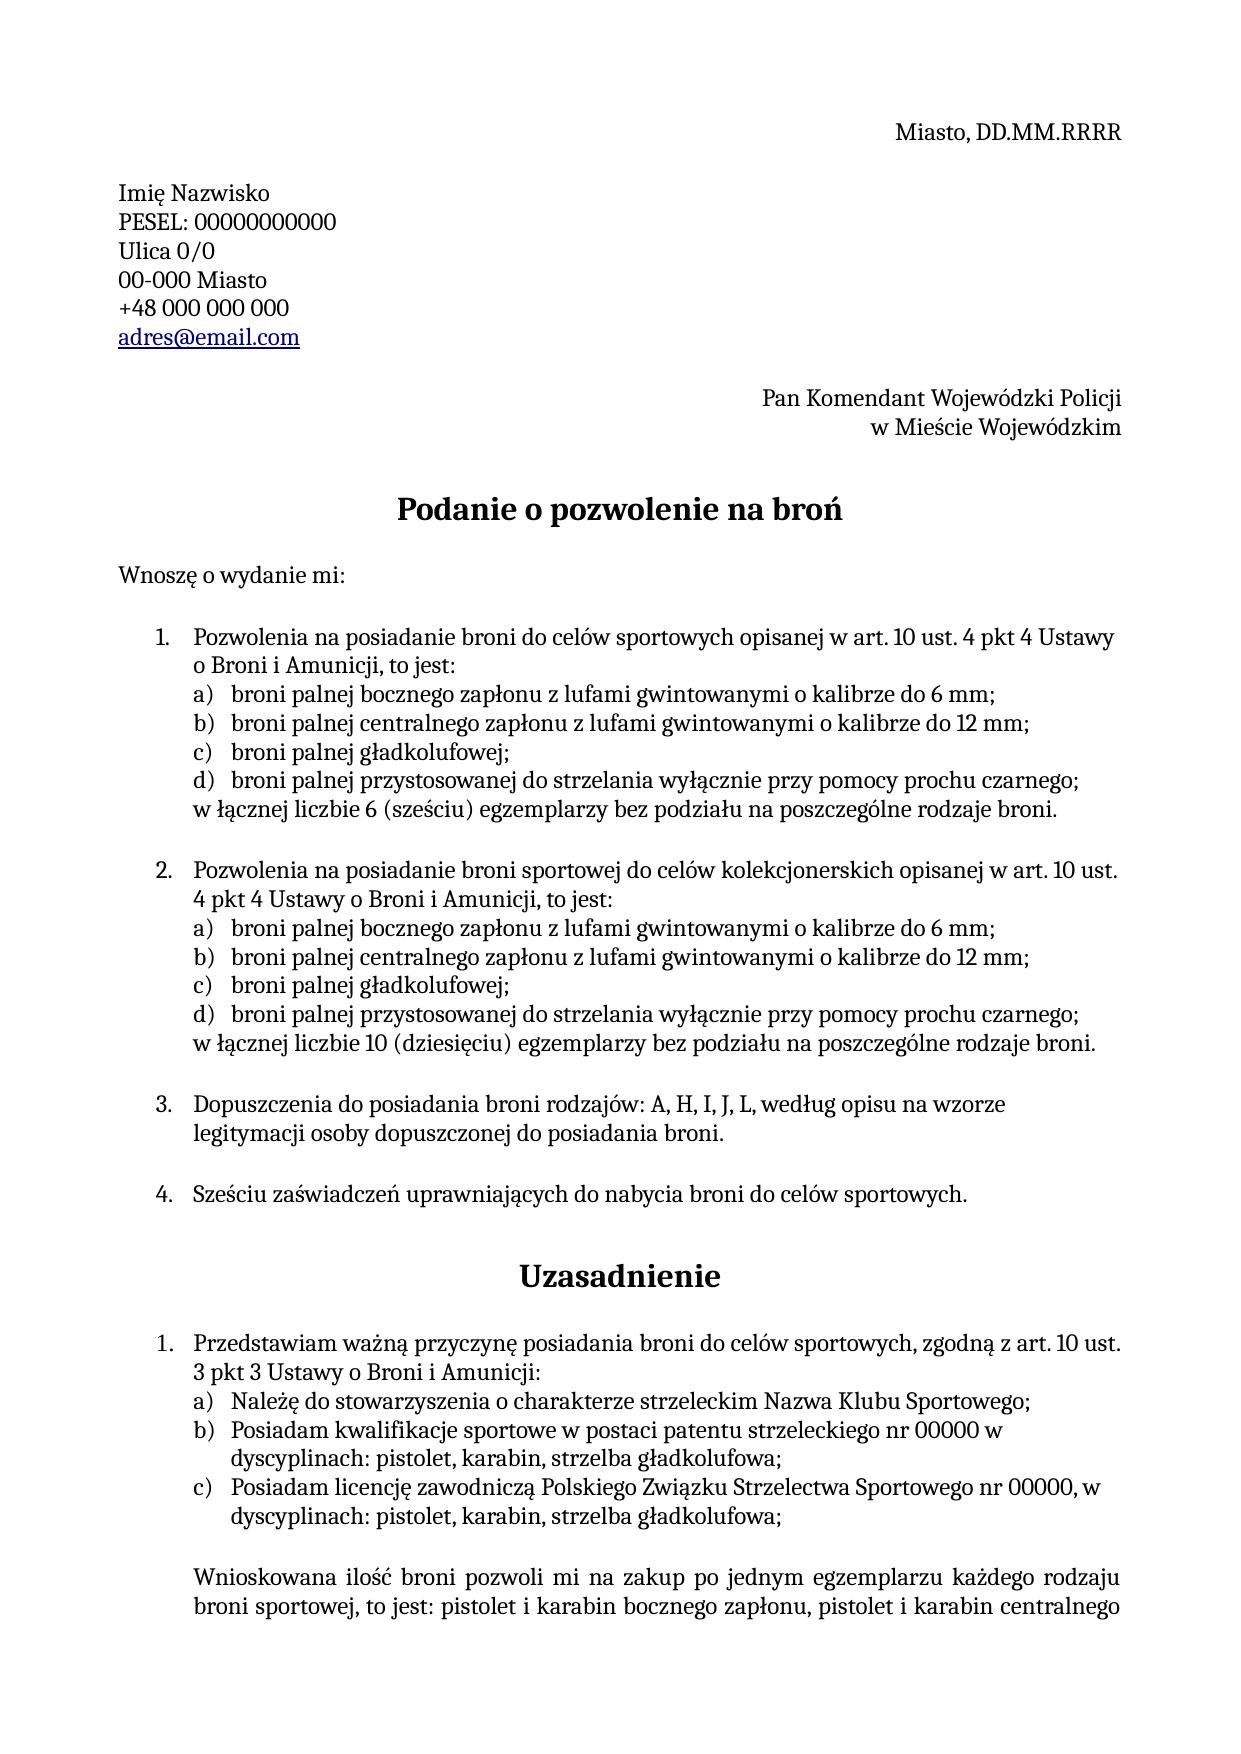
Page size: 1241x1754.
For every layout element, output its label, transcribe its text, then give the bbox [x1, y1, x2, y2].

list broni palnej przystosowanej do strzelania wyłącznie przy pomocy prochu czarnego; [193, 766, 1122, 795]
list Posiadam licencję zawodniczą Polskiego Związku Strzelectwa Sportowego nr 00000, w dyscyplinach: pistolet, karabin, strzelba gładkolufowa; [193, 1473, 1122, 1531]
list broni palnej przystosowanej do strzelania wyłącznie przy pomocy prochu czarnego; [193, 1000, 1122, 1029]
list Posiadam kwalifikacje sportowe w postaci patentu strzeleckiego nr 00000 w dyscyplinach: pistolet, karabin, strzelba gładkolufowa; [193, 1416, 1122, 1473]
text Uzasadnienie [118, 1258, 1122, 1296]
list broni palnej gładkolufowej; [193, 738, 1122, 766]
list Sześciu zaświadczeń uprawniających do nabycia broni do celów sportowych. [156, 1180, 1122, 1209]
text Imię Nazwisko PESEL: 00000000000 Ulica 0/0 00-000 Miasto +48 000 000 000 adres@email.com [118, 179, 1122, 352]
list broni palnej bocznego zapłonu z lufami gwintowanymi o kalibrze do 6 mm; [193, 914, 1122, 943]
text Podanie o pozwolenie na broń [118, 491, 1122, 529]
list broni palnej bocznego zapłonu z lufami gwintowanymi o kalibrze do 6 mm; [193, 680, 1122, 709]
list Pozwolenia na posiadanie broni sportowej do celów kolekcjonerskich opisanej w art. 10 ust. 4 pkt 4 Ustawy o Broni i Amunicji, to jest: [156, 856, 1122, 914]
text Pan Komendant Wojewódzki Policji w Mieście Wojewódzkim [118, 384, 1122, 442]
text Miasto, DD.MM.RRRR [118, 118, 1122, 147]
list broni palnej centralnego zapłonu z lufami gwintowanymi o kalibrze do 12 mm; [193, 709, 1122, 738]
list w łącznej liczbie 10 (dziesięciu) egzemplarzy bez podziału na poszczególne rodzaje broni. [156, 1029, 1122, 1058]
list Należę do stowarzyszenia o charakterze strzeleckim Nazwa Klubu Sportowego; [193, 1387, 1122, 1416]
text Wnoszę o wydanie mi: [118, 561, 1122, 590]
list broni palnej centralnego zapłonu z lufami gwintowanymi o kalibrze do 12 mm; [193, 943, 1122, 971]
list Dopuszczenia do posiadania broni rodzajów: A, H, I, J, L, według opisu na wzorze legitymacji osoby dopuszczonej do posiadania broni. [156, 1090, 1122, 1148]
list Wnioskowana ilość broni pozwoli mi na zakup po jednym egzemplarzu każdego rodzaju broni sportowej, to jest: pistolet i karabin bocznego zapłonu, pistolet i karabin centralnego [156, 1563, 1122, 1621]
list w łącznej liczbie 6 (sześciu) egzemplarzy bez podziału na poszczególne rodzaje broni. [156, 795, 1122, 824]
list Przedstawiam ważną przyczynę posiadania broni do celów sportowych, zgodną z art. 10 ust. 3 pkt 3 Ustawy o Broni i Amunicji: [156, 1328, 1122, 1387]
list Pozwolenia na posiadanie broni do celów sportowych opisanej w art. 10 ust. 4 pkt 4 Ustawy o Broni i Amunicji, to jest: [156, 623, 1122, 680]
list broni palnej gładkolufowej; [193, 971, 1122, 1000]
